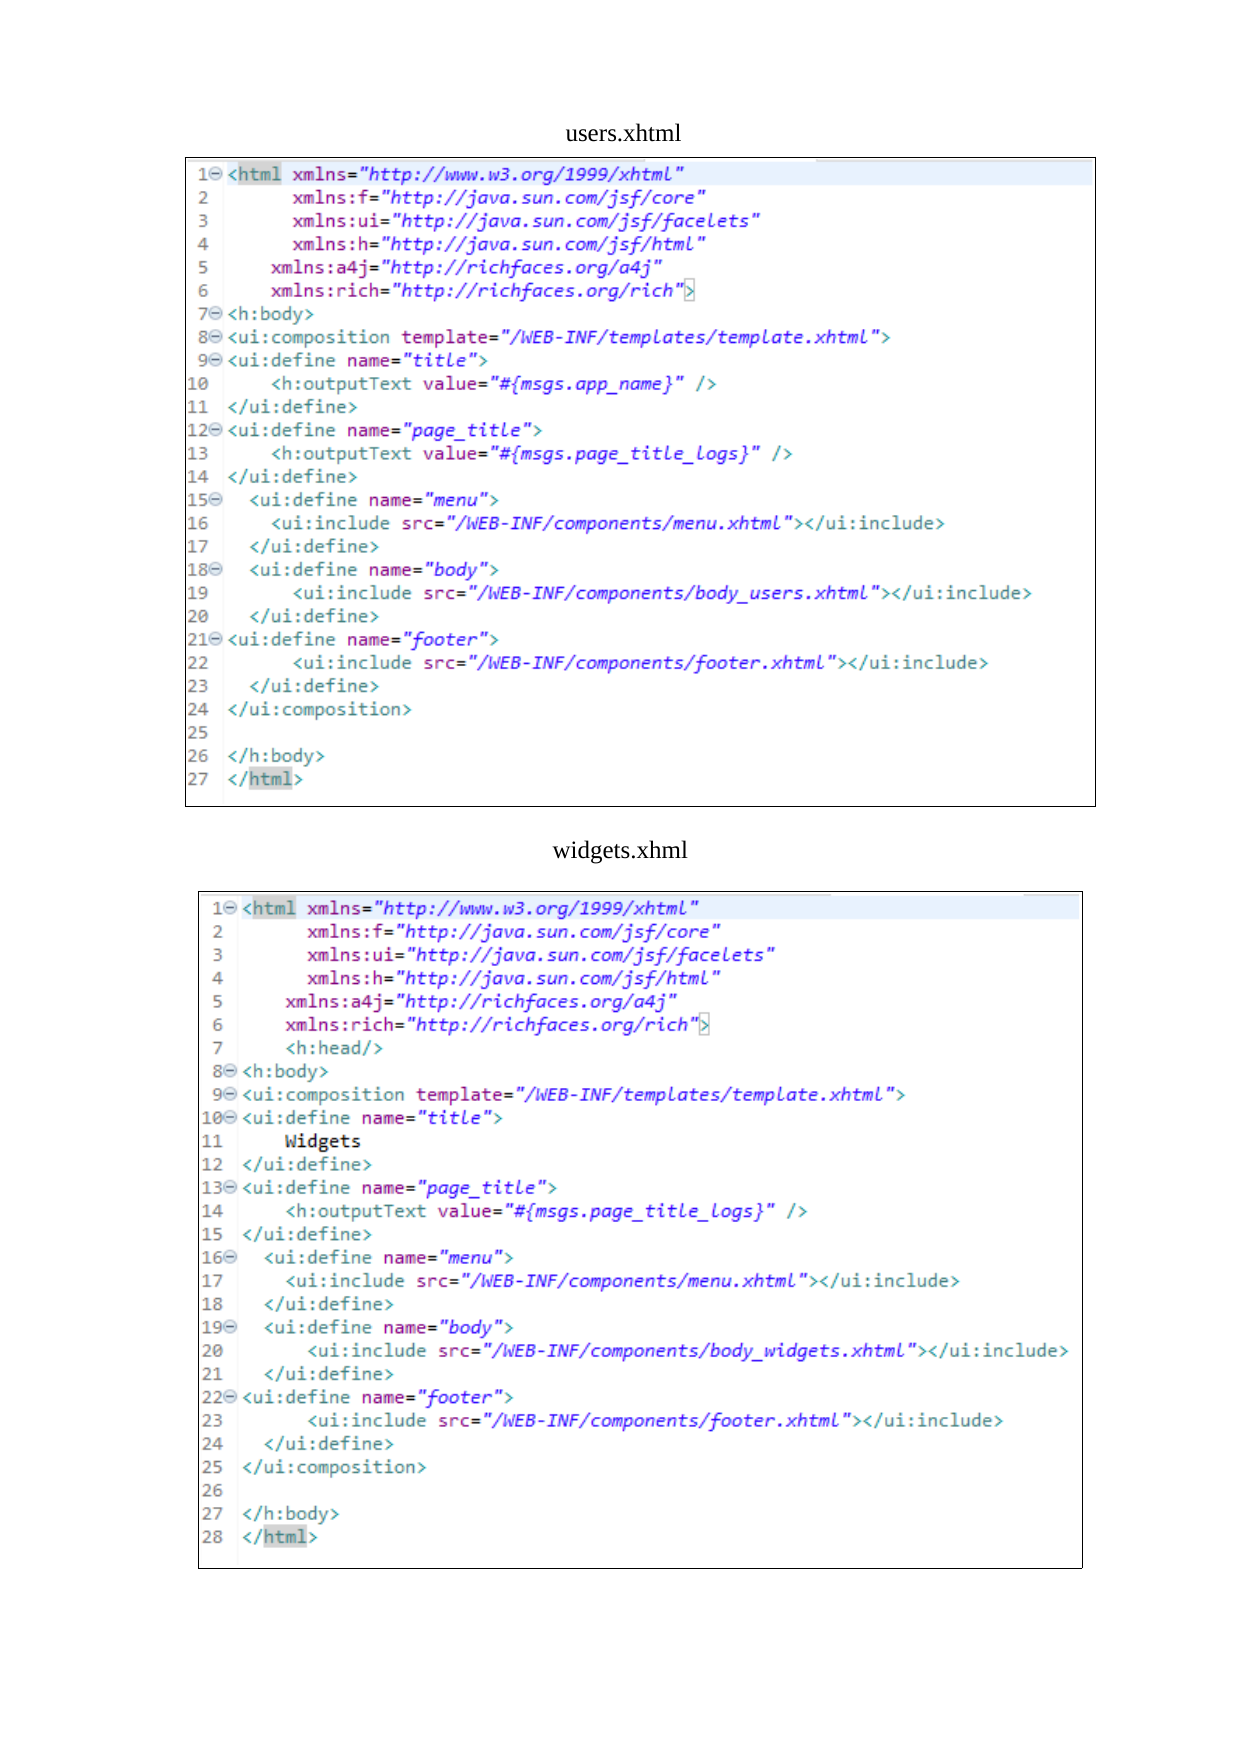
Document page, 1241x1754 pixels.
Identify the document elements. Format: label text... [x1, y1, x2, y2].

text users.xhtml [118, 118, 1122, 147]
text widgets.xhml [118, 835, 1122, 864]
picture [200, 894, 1080, 1565]
picture [187, 159, 1093, 804]
